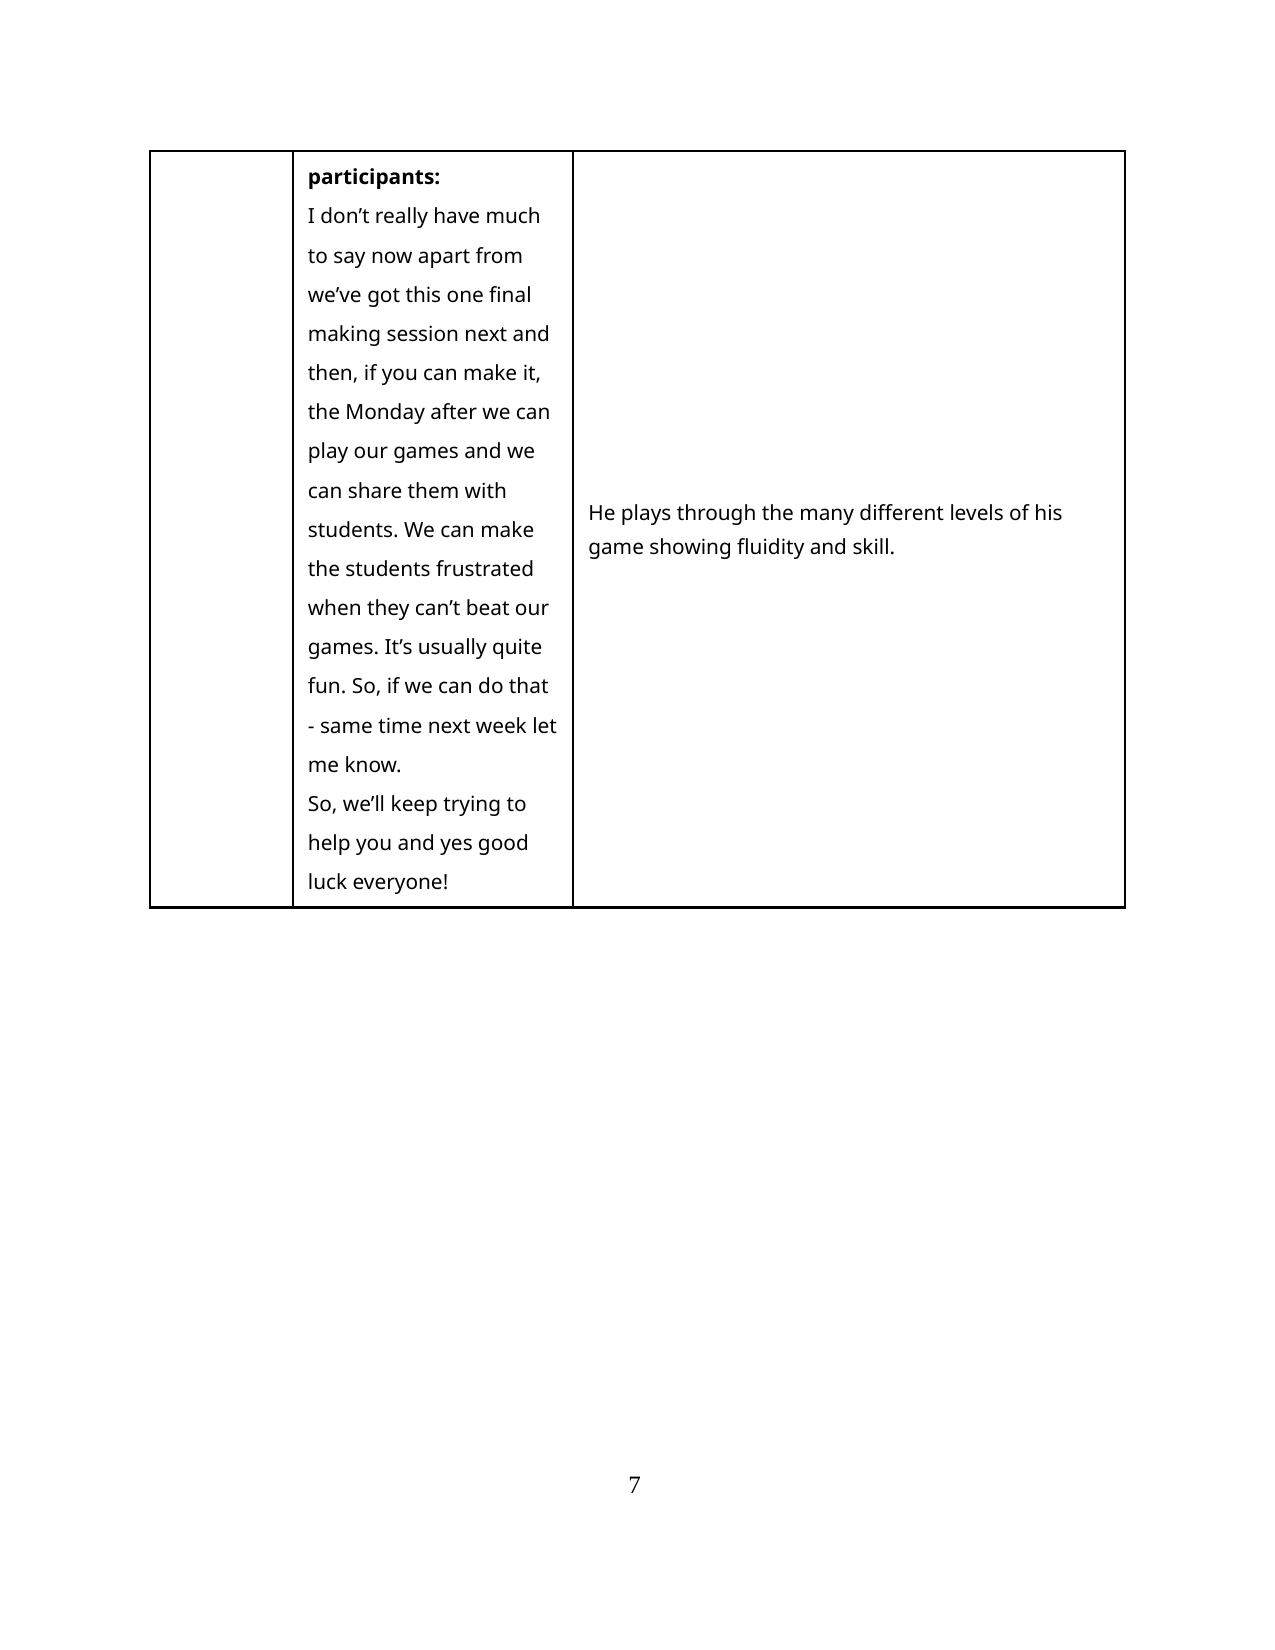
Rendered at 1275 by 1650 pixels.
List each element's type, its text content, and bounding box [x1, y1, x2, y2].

table_cell participants: I don’t really have much to say now apart from we’ve got this one final making session next and then, if you can make it, the Monday after we can play our games and we can share them with students. We can make the students frustrated when they can’t beat our games. It’s usually quite fun. So, if we can do that - same time next week let me know. So, we’ll keep trying to help you and yes good luck everyone! [294, 152, 572, 906]
table_cell He plays through the many different levels of his game showing fluidity and skill. [574, 152, 1124, 906]
table_cell [151, 152, 292, 906]
